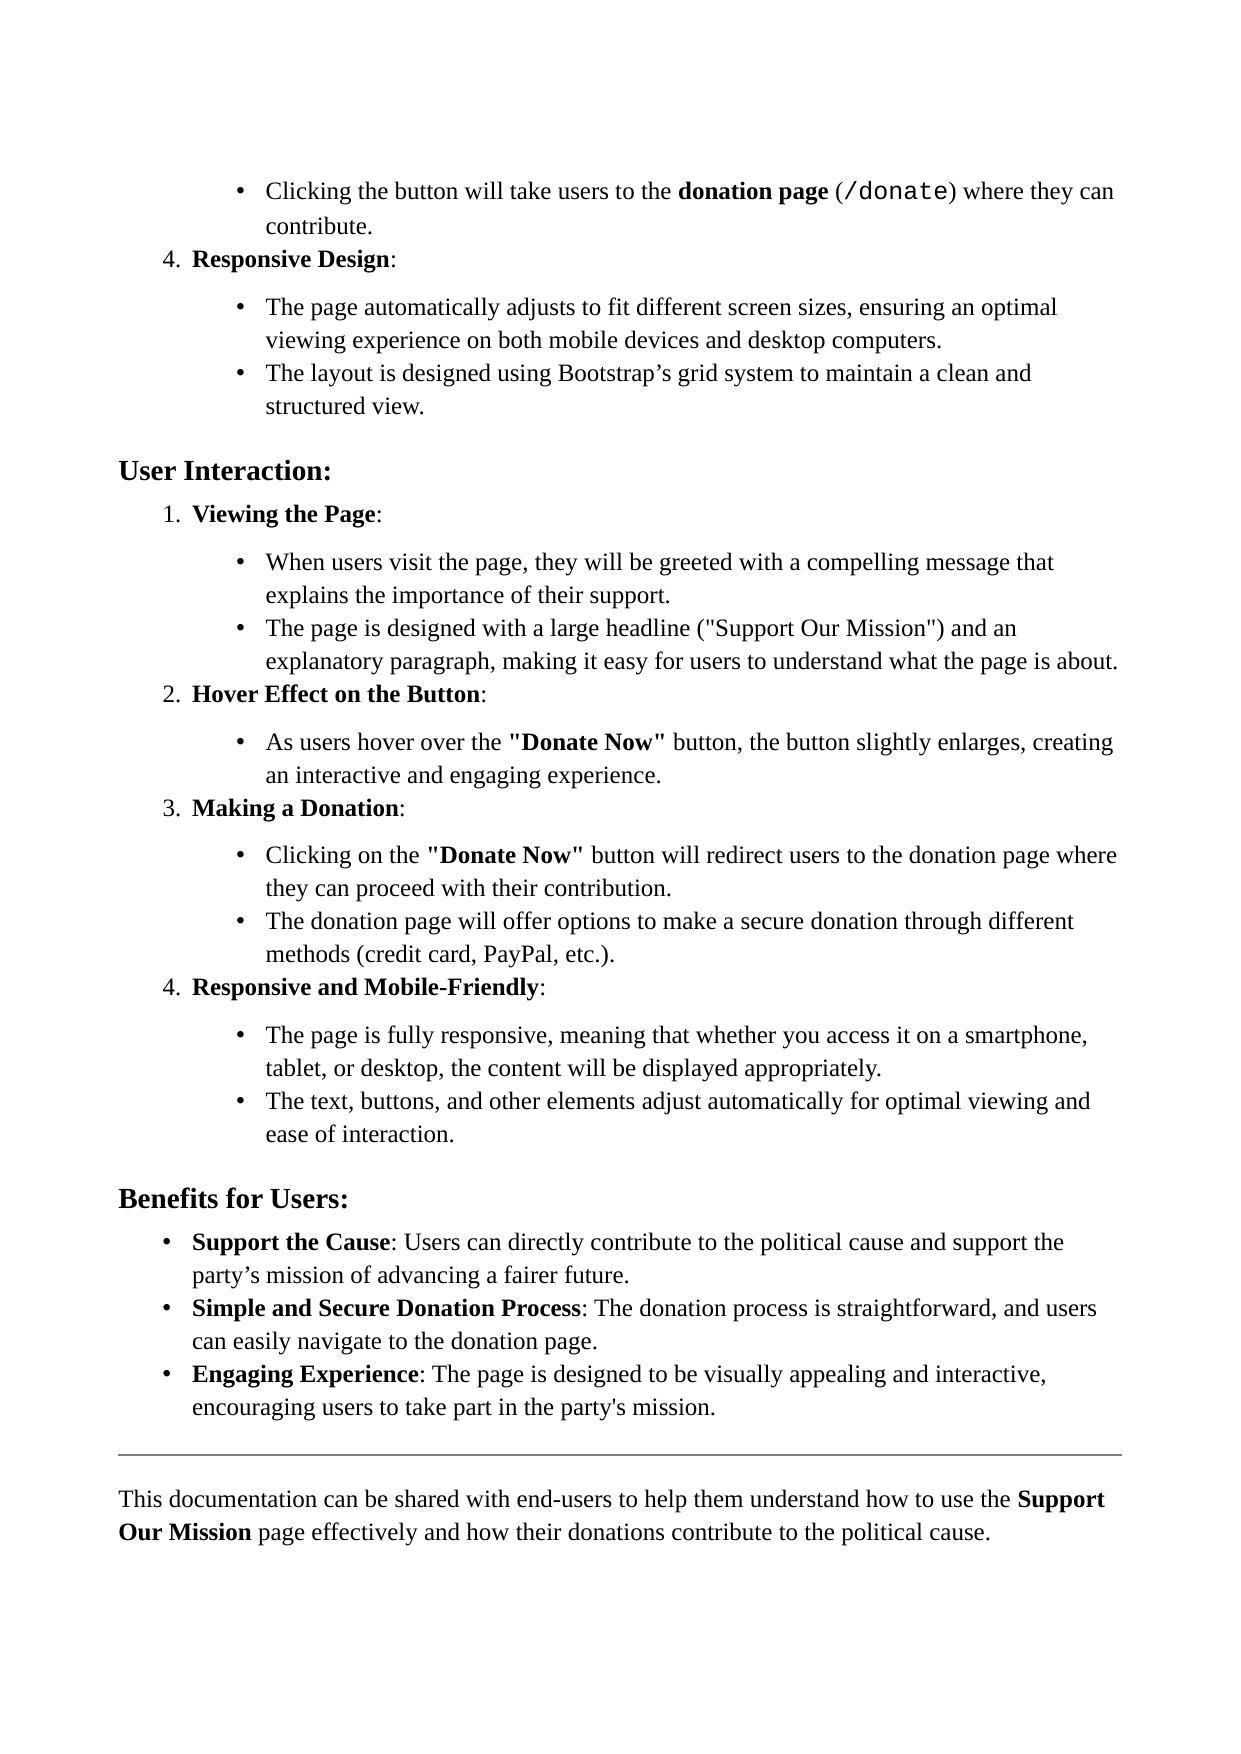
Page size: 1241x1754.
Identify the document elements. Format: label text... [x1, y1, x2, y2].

list Responsive and Mobile-Friendly: [162, 972, 1122, 1001]
list Simple and Secure Donation Process: The donation process is straightforward, and users can easily navigate to the donation page. [162, 1293, 1122, 1355]
list The donation page will offer options to make a secure donation through different methods (credit card, PayPal, etc.). [236, 906, 1122, 968]
list As users hover over the "Donate Now" button, the button slightly enlarges, creating an interactive and engaging experience. [236, 727, 1122, 788]
list The page is designed with a large headline ("Support Our Mission") and an explanatory paragraph, making it easy for users to understand what the page is about. [236, 613, 1122, 675]
list When users visit the page, they will be greeted with a compelling message that explains the importance of their support. [236, 547, 1122, 609]
list Support the Cause: Users can directly contribute to the political cause and support the party’s mission of advancing a fairer future. [162, 1227, 1122, 1289]
text This documentation can be shared with end-users to help them understand how to use the Support Our Mission page effectively and how their donations contribute to the political cause. [118, 1484, 1122, 1546]
list The page is fully responsive, meaning that whether you access it on a smartphone, tablet, or desktop, the content will be displayed appropriately. [236, 1020, 1122, 1082]
list The page automatically adjusts to fit different screen sizes, ensuring an optimal viewing experience on both mobile devices and desktop computers. [236, 292, 1122, 354]
list Clicking the button will take users to the donation page (/donate) where they can contribute. [236, 176, 1122, 240]
list Responsive Design: [162, 244, 1122, 273]
subtitle Benefits for Users: [118, 1181, 1122, 1215]
list Engaging Experience: The page is designed to be visually appealing and interactive, encouraging users to take part in the party's mission. [162, 1359, 1122, 1421]
list Viewing the Page: [162, 499, 1122, 528]
list The text, buttons, and other elements adjust automatically for optimal viewing and ease of interaction. [236, 1086, 1122, 1148]
list Making a Donation: [162, 793, 1122, 821]
list The layout is designed using Bootstrap’s grid system to maintain a clean and structured view. [236, 358, 1122, 420]
list Clicking on the "Donate Now" button will redirect users to the donation page where they can proceed with their contribution. [236, 840, 1122, 902]
list Hover Effect on the Button: [162, 679, 1122, 708]
subtitle User Interaction: [118, 453, 1122, 487]
